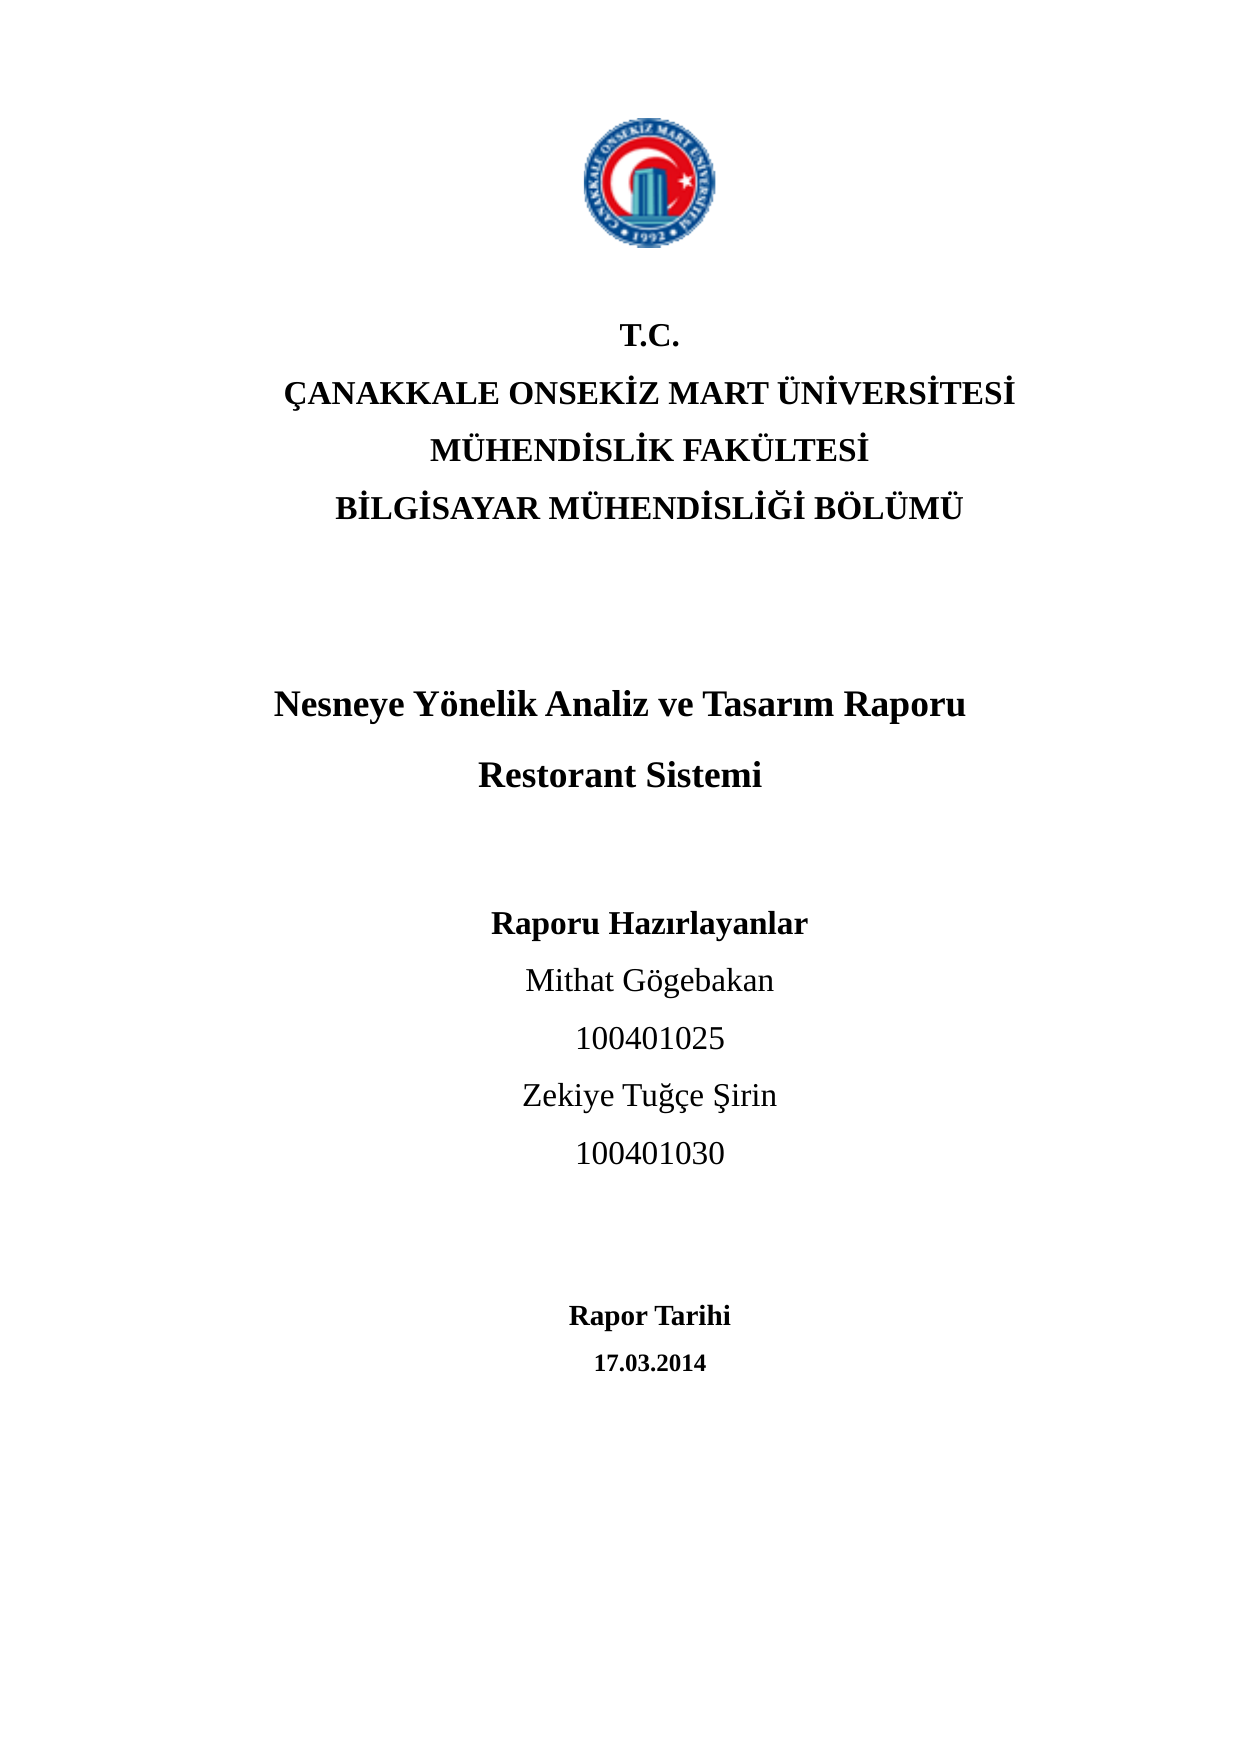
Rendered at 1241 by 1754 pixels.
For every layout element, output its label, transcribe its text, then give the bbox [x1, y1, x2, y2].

text ÇANAKKALE ONSEKİZ MART ÜNİVERSİTESİ [118, 373, 1122, 411]
picture [583, 118, 716, 248]
text Rapor Tarihi [118, 1298, 1122, 1332]
text Mithat Gögebakan [118, 960, 1122, 999]
text BİLGİSAYAR MÜHENDİSLİĞİ BÖLÜMÜ [118, 488, 1122, 526]
text Restorant Sistemi [118, 752, 1122, 795]
text T.C. [118, 316, 1122, 354]
text Zekiye Tuğçe Şirin [118, 1075, 1122, 1114]
text 17.03.2014 [118, 1348, 1122, 1377]
text 100401025 [118, 1018, 1122, 1056]
subtitle Nesneye Yönelik Analiz ve Tasarım Raporu [118, 681, 1122, 724]
text 100401030 [118, 1133, 1122, 1171]
text MÜHENDİSLİK FAKÜLTESİ [118, 431, 1122, 469]
text Raporu Hazırlayanlar [118, 903, 1122, 941]
